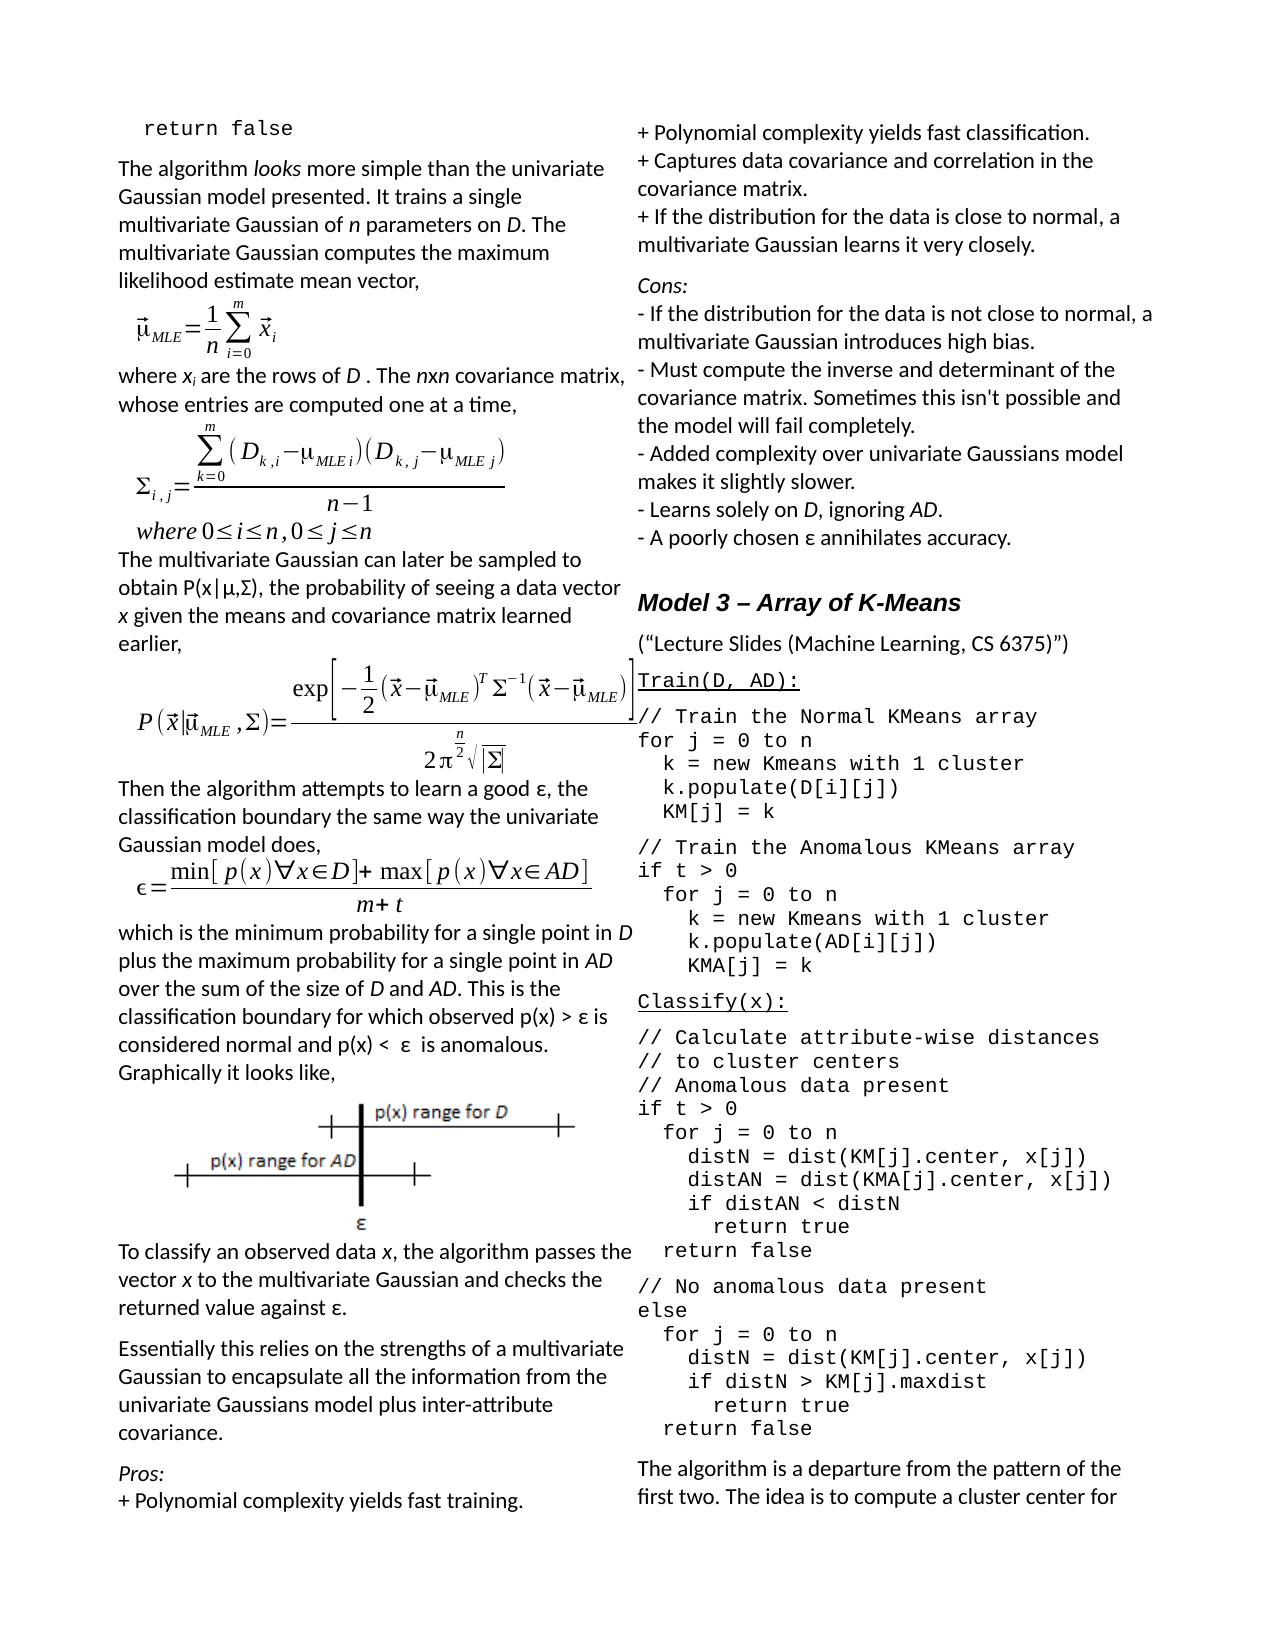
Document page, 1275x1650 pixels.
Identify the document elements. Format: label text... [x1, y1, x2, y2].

text (“Lecture Slides (Machine Learning, CS 6375)”) [637, 629, 1157, 657]
text Cons: - If the distribution for the data is not close to normal, a multivariate Gaussian introduces high bias. - Must compute the inverse and determinant of the covariance matrix. Sometimes this isn't possible and the model will fail completely. - Added complexity over univariate Gaussians model makes it slightly slower. - Learns solely on D, ignoring AD. - A poorly chosen ε annihilates accuracy. [637, 271, 1157, 551]
text The algorithm looks more simple than the univariate Gaussian model presented. It trains a single multivariate Gaussian of n parameters on D. The multivariate Gaussian computes the maximum likelihood estimate mean vector, where xi are the rows of D . The nxn covariance matrix, whose entries are computed one at a time, The multivariate Gaussian can later be sampled to obtain P(x|μ,Σ), the probability of seeing a data vector x given the means and covariance matrix learned earlier, Then the algorithm attempts to learn a good ε, the classification boundary the same way the univariate Gaussian model does, which is the minimum probability for a single point in D plus the maximum probability for a single point in AD over the sum of the size of D and AD. This is the classification boundary for which observed p(x) > ε is considered normal and p(x) < ε is anomalous. Graphically it looks like, [118, 154, 637, 1086]
text return false [118, 118, 637, 142]
text Classify(x): [637, 991, 1157, 1015]
text // Train the Anomalous KMeans array if t > 0 for j = 0 to n k = new Kmeans with 1 cluster k.populate(AD[i][j]) KMA[j] = k [637, 837, 1157, 979]
text The algorithm is a departure from the pattern of the first two. The idea is to compute a cluster center for [637, 1454, 1157, 1510]
subtitle Model 3 – Array of K-Means [637, 588, 1157, 617]
text // Train the Normal KMeans array for j = 0 to n k = new Kmeans with 1 cluster k.populate(D[i][j]) KM[j] = k [637, 706, 1157, 824]
text To classify an observed data x, the algorithm passes the vector x to the multivariate Gaussian and checks the returned value against ε. [118, 1098, 637, 1322]
text // No anomalous data present else for j = 0 to n distN = dist(KM[j].center, x[j]) if distN > KM[j].maxdist return true return false [637, 1276, 1157, 1442]
text Train(D, AD): [637, 670, 1157, 694]
text Essentially this relies on the strengths of a multivariate Gaussian to encapsulate all the information from the univariate Gaussians model plus inter-attribute covariance. [118, 1334, 637, 1446]
text // Calculate attribute-wise distances // to cluster centers // Anomalous data present if t > 0 for j = 0 to n distN = dist(KM[j].center, x[j]) distAN = dist(KMA[j].center, x[j]) if distAN < distN return true return false [637, 1027, 1157, 1264]
picture [162, 1098, 594, 1238]
text Pros: + Polynomial complexity yields fast training. [118, 1459, 637, 1515]
text + Polynomial complexity yields fast classification. + Captures data covariance and correlation in the covariance matrix. + If the distribution for the data is close to normal, a multivariate Gaussian learns it very closely. [637, 118, 1157, 258]
